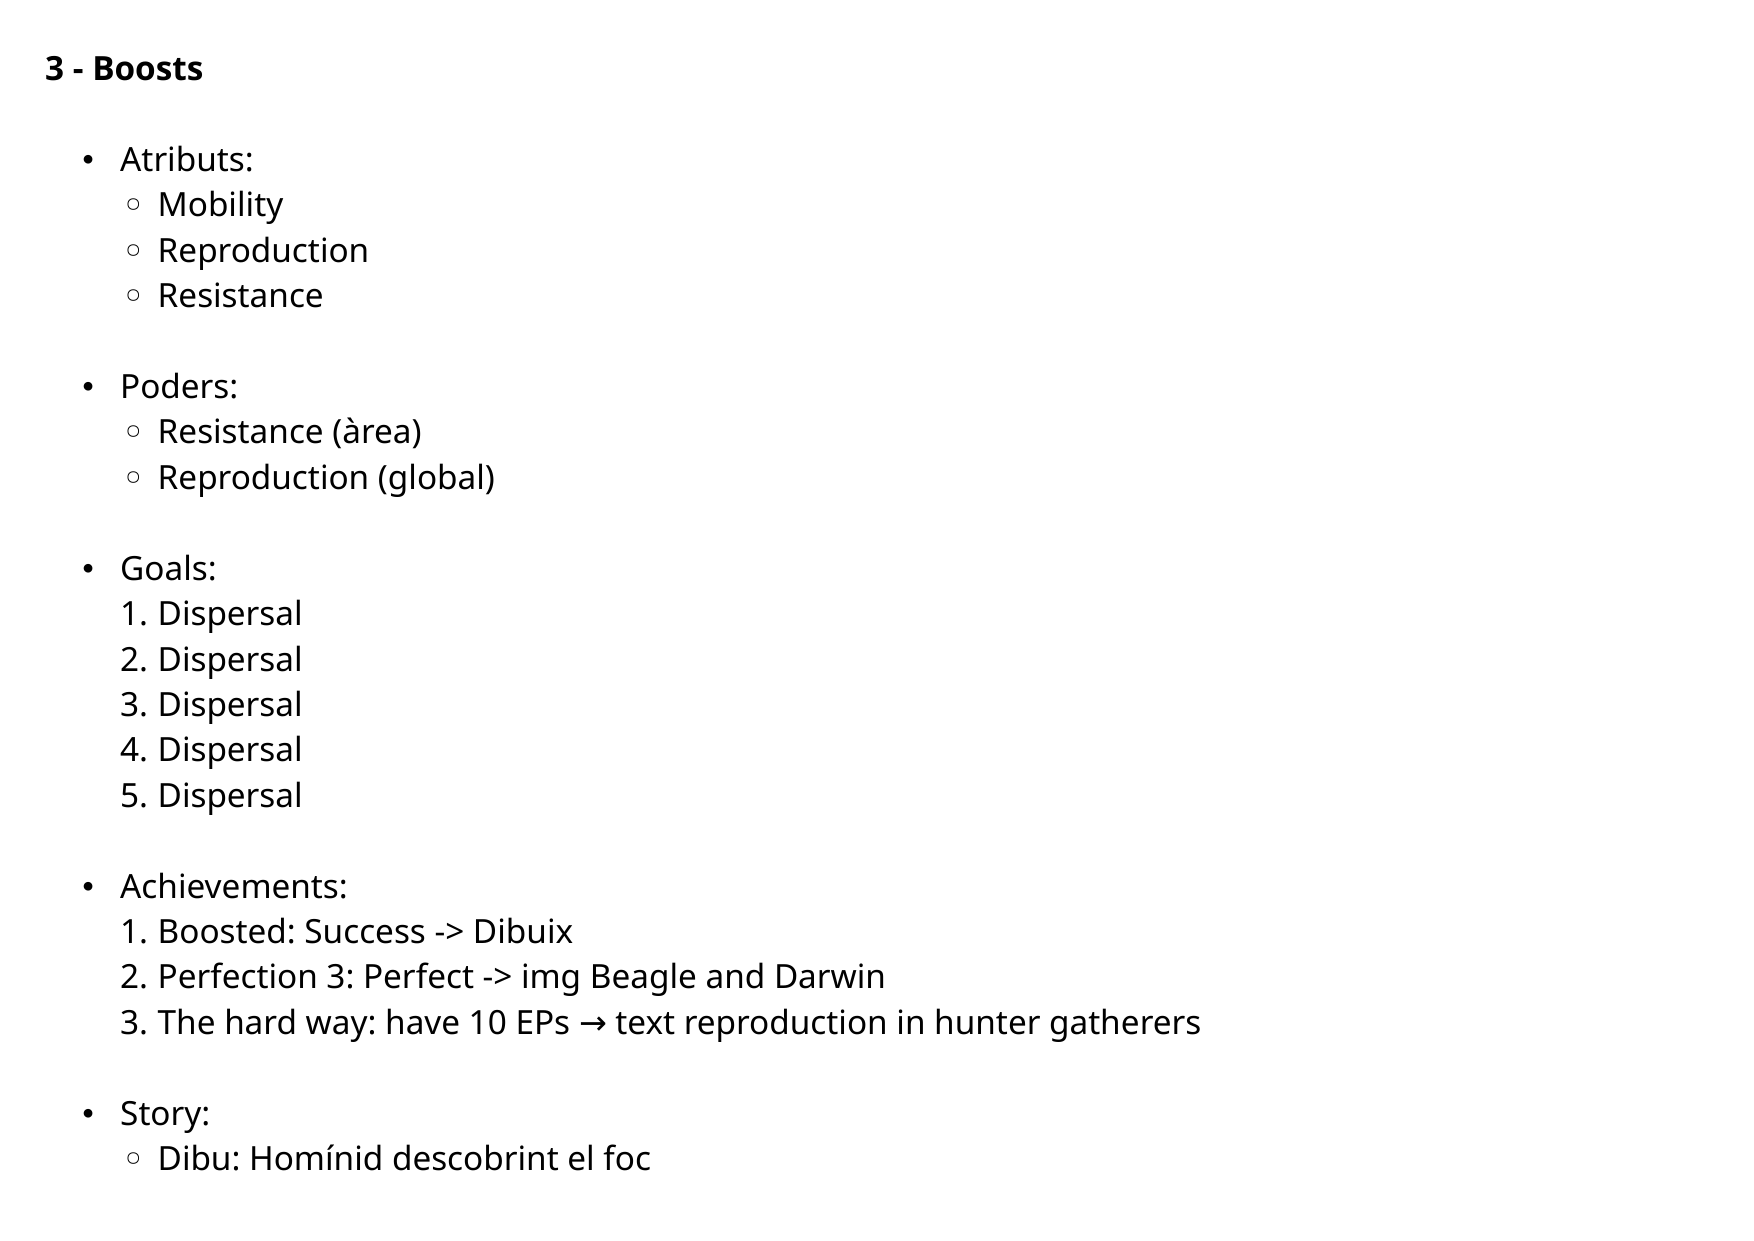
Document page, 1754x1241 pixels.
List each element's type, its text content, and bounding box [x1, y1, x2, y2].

list Reproduction [120, 227, 1709, 272]
list Poders: [82, 363, 1709, 408]
list Achievements: [82, 862, 1709, 908]
list Perfection 3: Perfect -> img Beagle and Darwin [120, 953, 1709, 999]
list Resistance [120, 272, 1709, 317]
list Story: [82, 1089, 1709, 1135]
list Dispersal [120, 681, 1709, 726]
list Dibu: Homínid descobrint el foc [120, 1135, 1709, 1180]
list Dispersal [120, 635, 1709, 681]
list Dispersal [120, 590, 1709, 635]
list Dispersal [120, 726, 1709, 772]
list Goals: [82, 544, 1709, 590]
list Mobility [120, 181, 1709, 227]
list Dispersal [120, 772, 1709, 817]
list Atributs: [82, 136, 1709, 181]
text 3 - Boosts [45, 45, 1709, 90]
list Reproduction (global) [120, 454, 1709, 499]
list Boosted: Success -> Dibuix [120, 908, 1709, 953]
list The hard way: have 10 EPs → text reproduction in hunter gatherers [120, 999, 1709, 1044]
list Resistance (àrea) [120, 408, 1709, 454]
